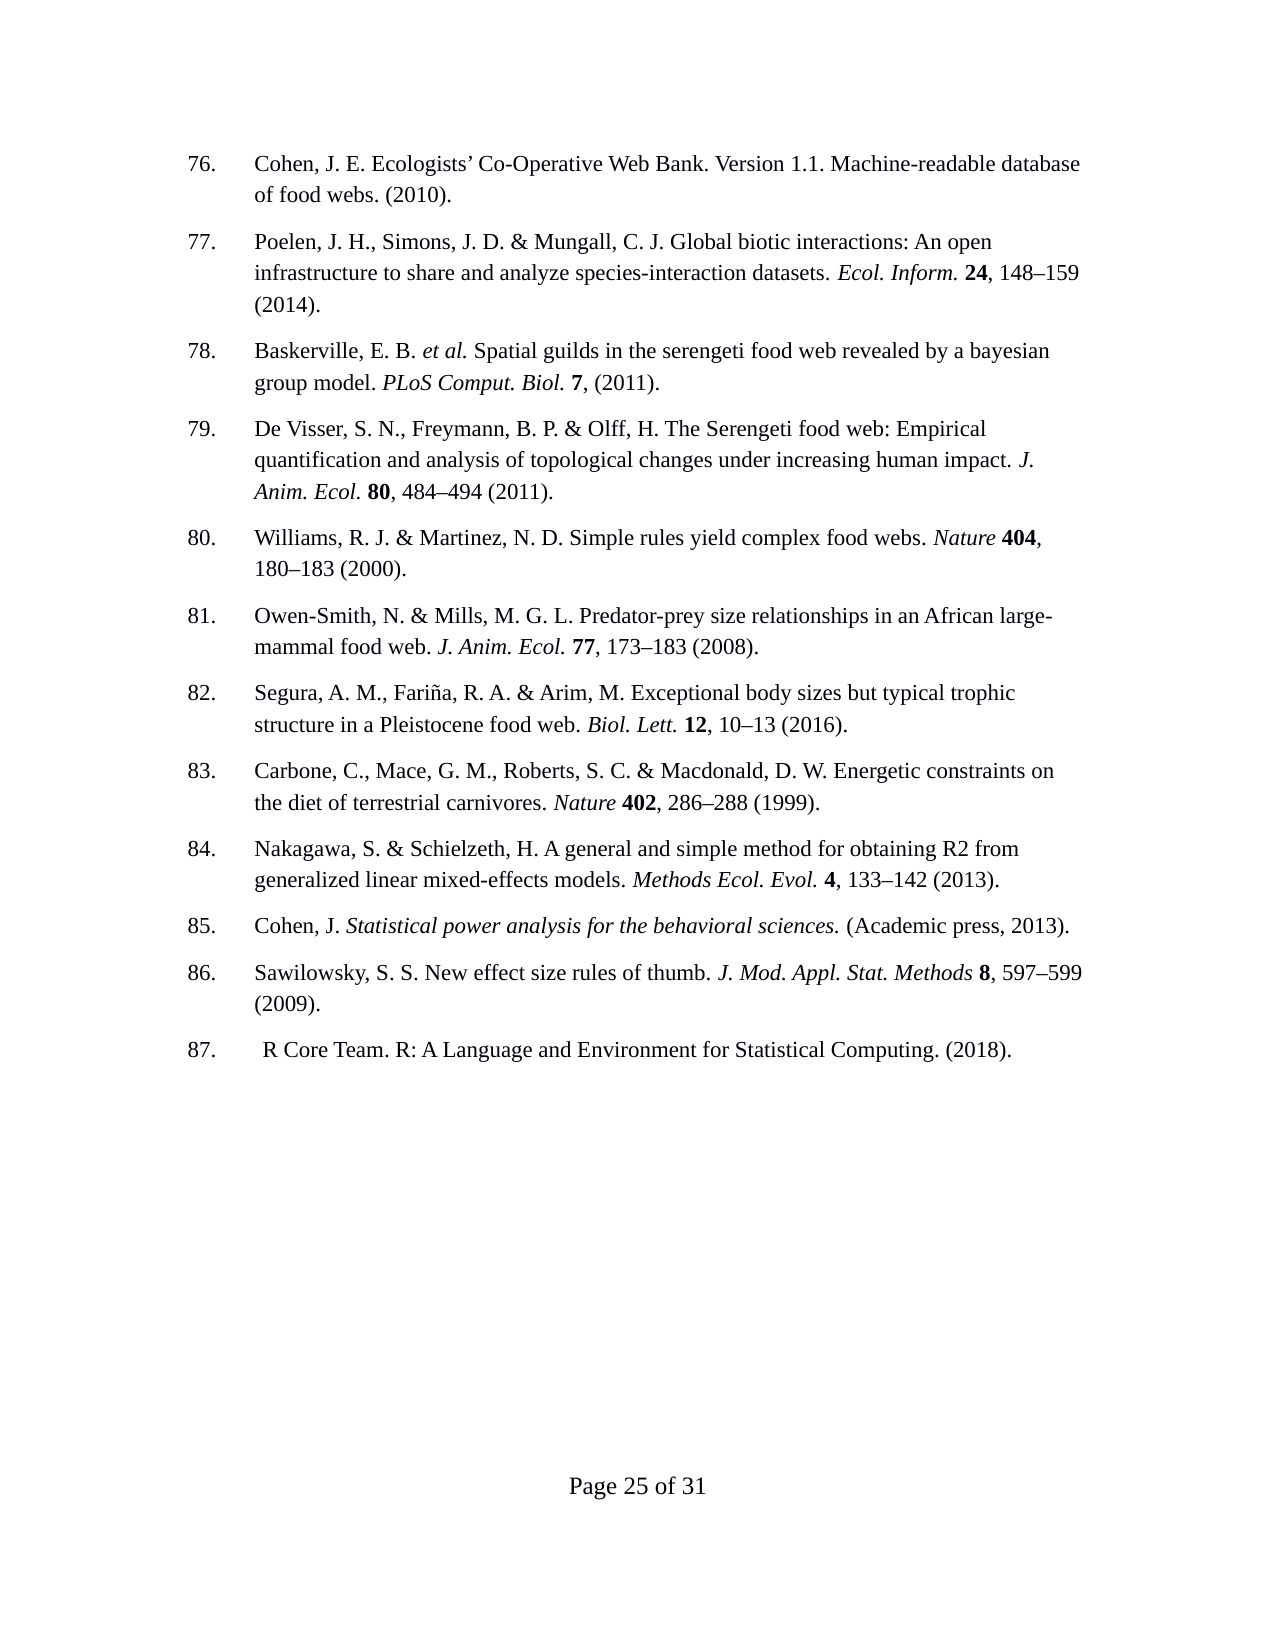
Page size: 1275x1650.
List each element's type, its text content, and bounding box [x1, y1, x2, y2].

text 78. Baskerville, E. B. et al. Spatial guilds in the serengeti food web revealed by a bayesian group model. PLoS Comput. Biol. 7, (2011). [187, 337, 1087, 395]
text 84. Nakagawa, S. & Schielzeth, H. A general and simple method for obtaining R2 from generalized linear mixed-effects models. Methods Ecol. Evol. 4, 133–142 (2013). [187, 835, 1087, 893]
text 86. Sawilowsky, S. S. New effect size rules of thumb. J. Mod. Appl. Stat. Methods 8, 597–599 (2009). [187, 959, 1087, 1017]
text 79. De Visser, S. N., Freymann, B. P. & Olff, H. The Serengeti food web: Empirical quantification and analysis of topological changes under increasing human impact. J. Anim. Ecol. 80, 484–494 (2011). [187, 415, 1087, 504]
text 76. Cohen, J. E. Ecologists’ Co-Operative Web Bank. Version 1.1. Machine-readable database of food webs. (2010). [187, 150, 1087, 208]
text 81. Owen-Smith, N. & Mills, M. G. L. Predator-prey size relationships in an African large-mammal food web. J. Anim. Ecol. 77, 173–183 (2008). [187, 602, 1087, 659]
text 83. Carbone, C., Mace, G. M., Roberts, S. C. & Macdonald, D. W. Energetic constraints on the diet of terrestrial carnivores. Nature 402, 286–288 (1999). [187, 757, 1087, 815]
text 80. Williams, R. J. & Martinez, N. D. Simple rules yield complex food webs. Nature 404, 180–183 (2000). [187, 524, 1087, 582]
text 85. Cohen, J. Statistical power analysis for the behavioral sciences. (Academic press, 2013). [187, 912, 1087, 939]
text 87. R Core Team. R: A Language and Environment for Statistical Computing. (2018). [187, 1036, 1087, 1063]
text 82. Segura, A. M., Fariña, R. A. & Arim, M. Exceptional body sizes but typical trophic structure in a Pleistocene food web. Biol. Lett. 12, 10–13 (2016). [187, 679, 1087, 737]
text 77. Poelen, J. H., Simons, J. D. & Mungall, C. J. Global biotic interactions: An open infrastructure to share and analyze species-interaction datasets. Ecol. Inform. 24, 148–159 (2014). [187, 228, 1087, 317]
